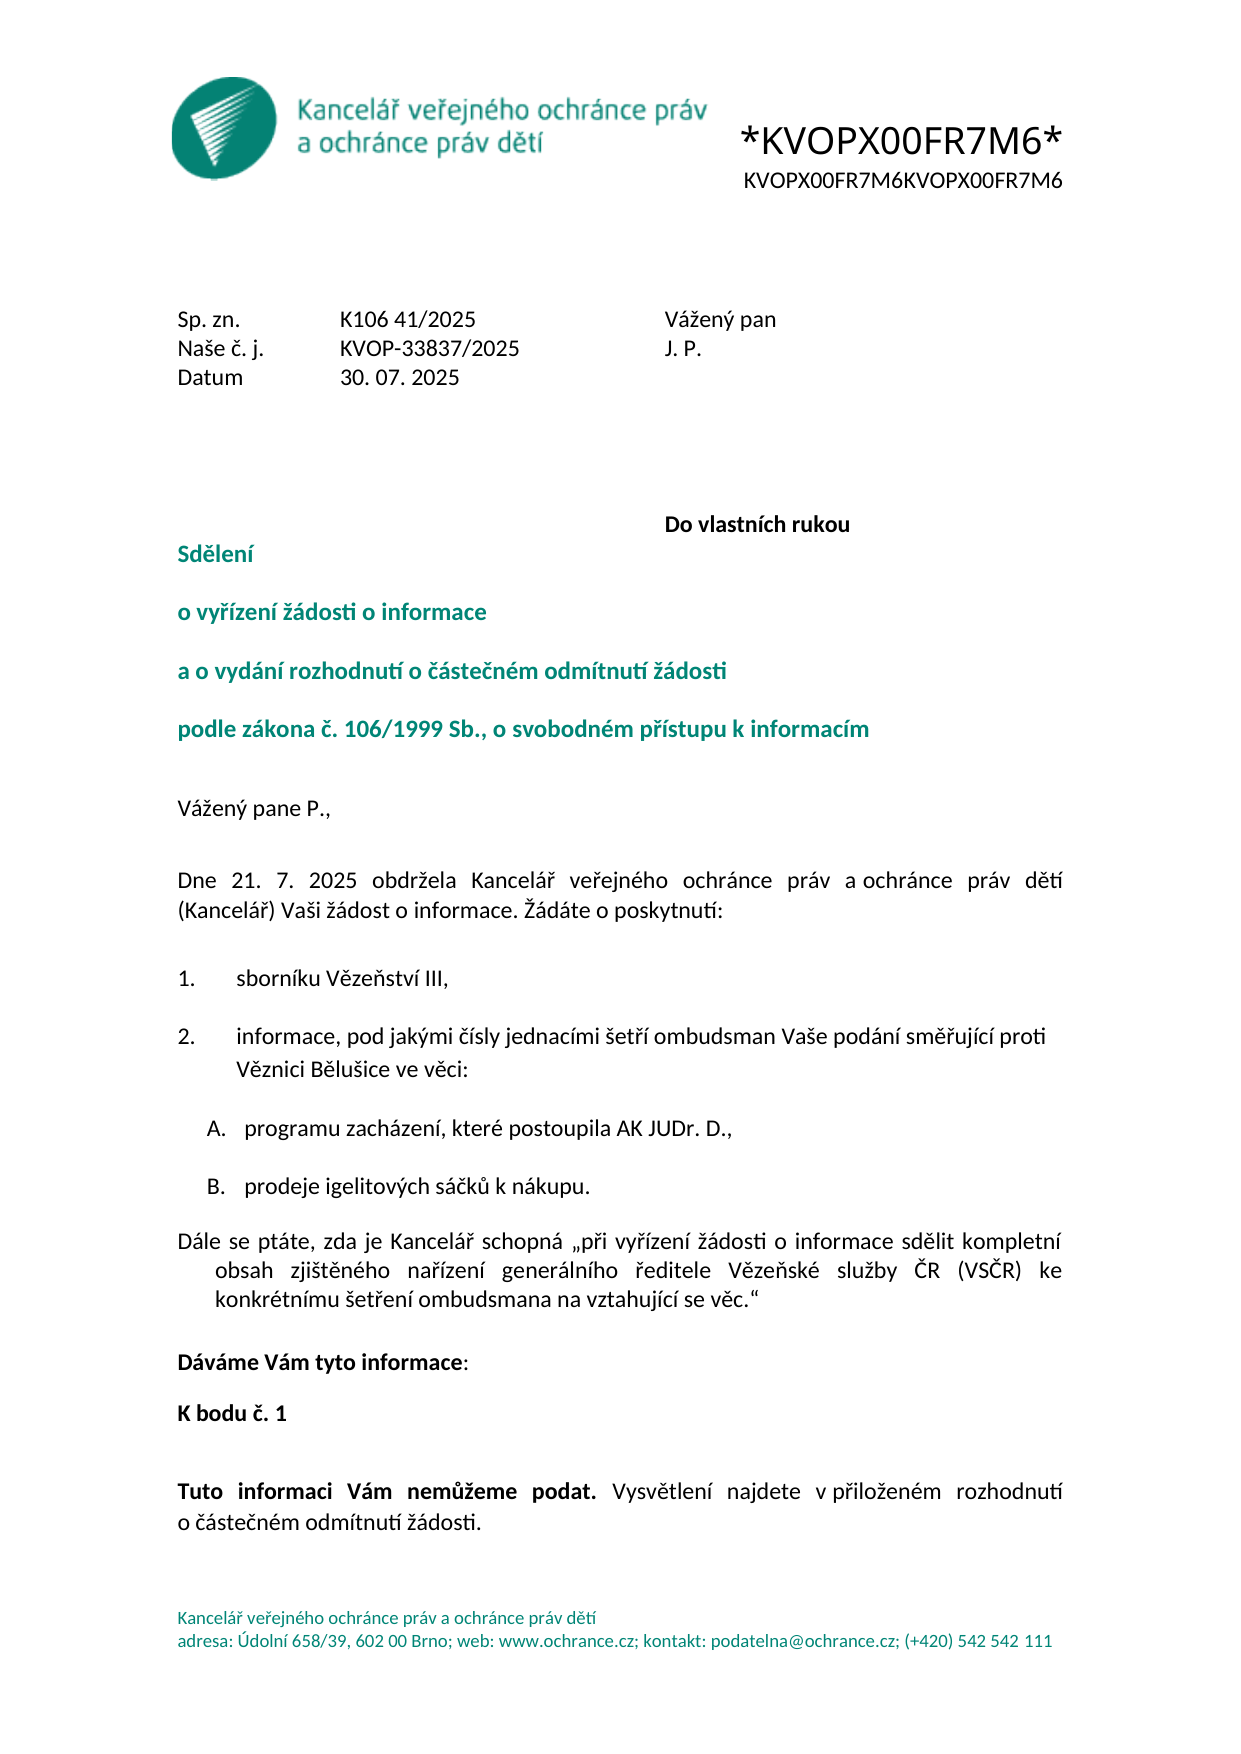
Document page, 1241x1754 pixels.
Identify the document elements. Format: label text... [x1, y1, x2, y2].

subtitle K bodu č. 1 [177, 1398, 1063, 1428]
text Tuto informaci Vám nemůžeme podat. Vysvětlení najdete v přiloženém rozhodnutí o částečném odmítnutí žádosti. [177, 1476, 1063, 1536]
subtitle podle zákona č. 106/1999 Sb., o svobodném přístupu k informacím [177, 714, 1063, 744]
table_header K106 41/2025 KVOP-33837/2025 30. 07. 2025 [340, 245, 664, 538]
table_header Sp. zn. Naše č. j. Datum [177, 245, 340, 538]
subtitle o vyřízení žádosti o informace [177, 597, 1063, 627]
list programu zacházení, které postoupila AK JUDr. D., [207, 1109, 1063, 1143]
list informace, pod jakými čísly jednacími šetří ombudsman Vaše podání směřující proti Věznici Bělušice ve věci: [177, 1018, 1063, 1084]
text Vážený pane P., [177, 793, 1063, 822]
text Dáváme Vám tyto informace: [177, 1347, 1063, 1376]
table_header Vážený pan J. P. Do vlastních rukou [665, 245, 1085, 538]
text Dne 21. 7. 2025 obdržela Kancelář veřejného ochránce práv a ochránce práv dětí (Kancelář) Vaši žádost o informace. Žádáte o poskytnutí: [177, 865, 1063, 925]
subtitle Sdělení [177, 538, 1063, 568]
list prodeje igelitových sáčků k nákupu. [207, 1168, 1063, 1201]
text Dále se ptáte, zda je Kancelář schopná „při vyřízení žádosti o informace sdělit kompletní obsah zjištěného nařízení generálního ředitele Vězeňské služby ČR (VSČR) ke konkrétnímu šetření ombudsmana na vztahující se věc.“ [177, 1226, 1063, 1314]
list sborníku Vězeňství III, [177, 959, 1063, 993]
subtitle a o vydání rozhodnutí o částečném odmítnutí žádosti [177, 655, 1063, 686]
